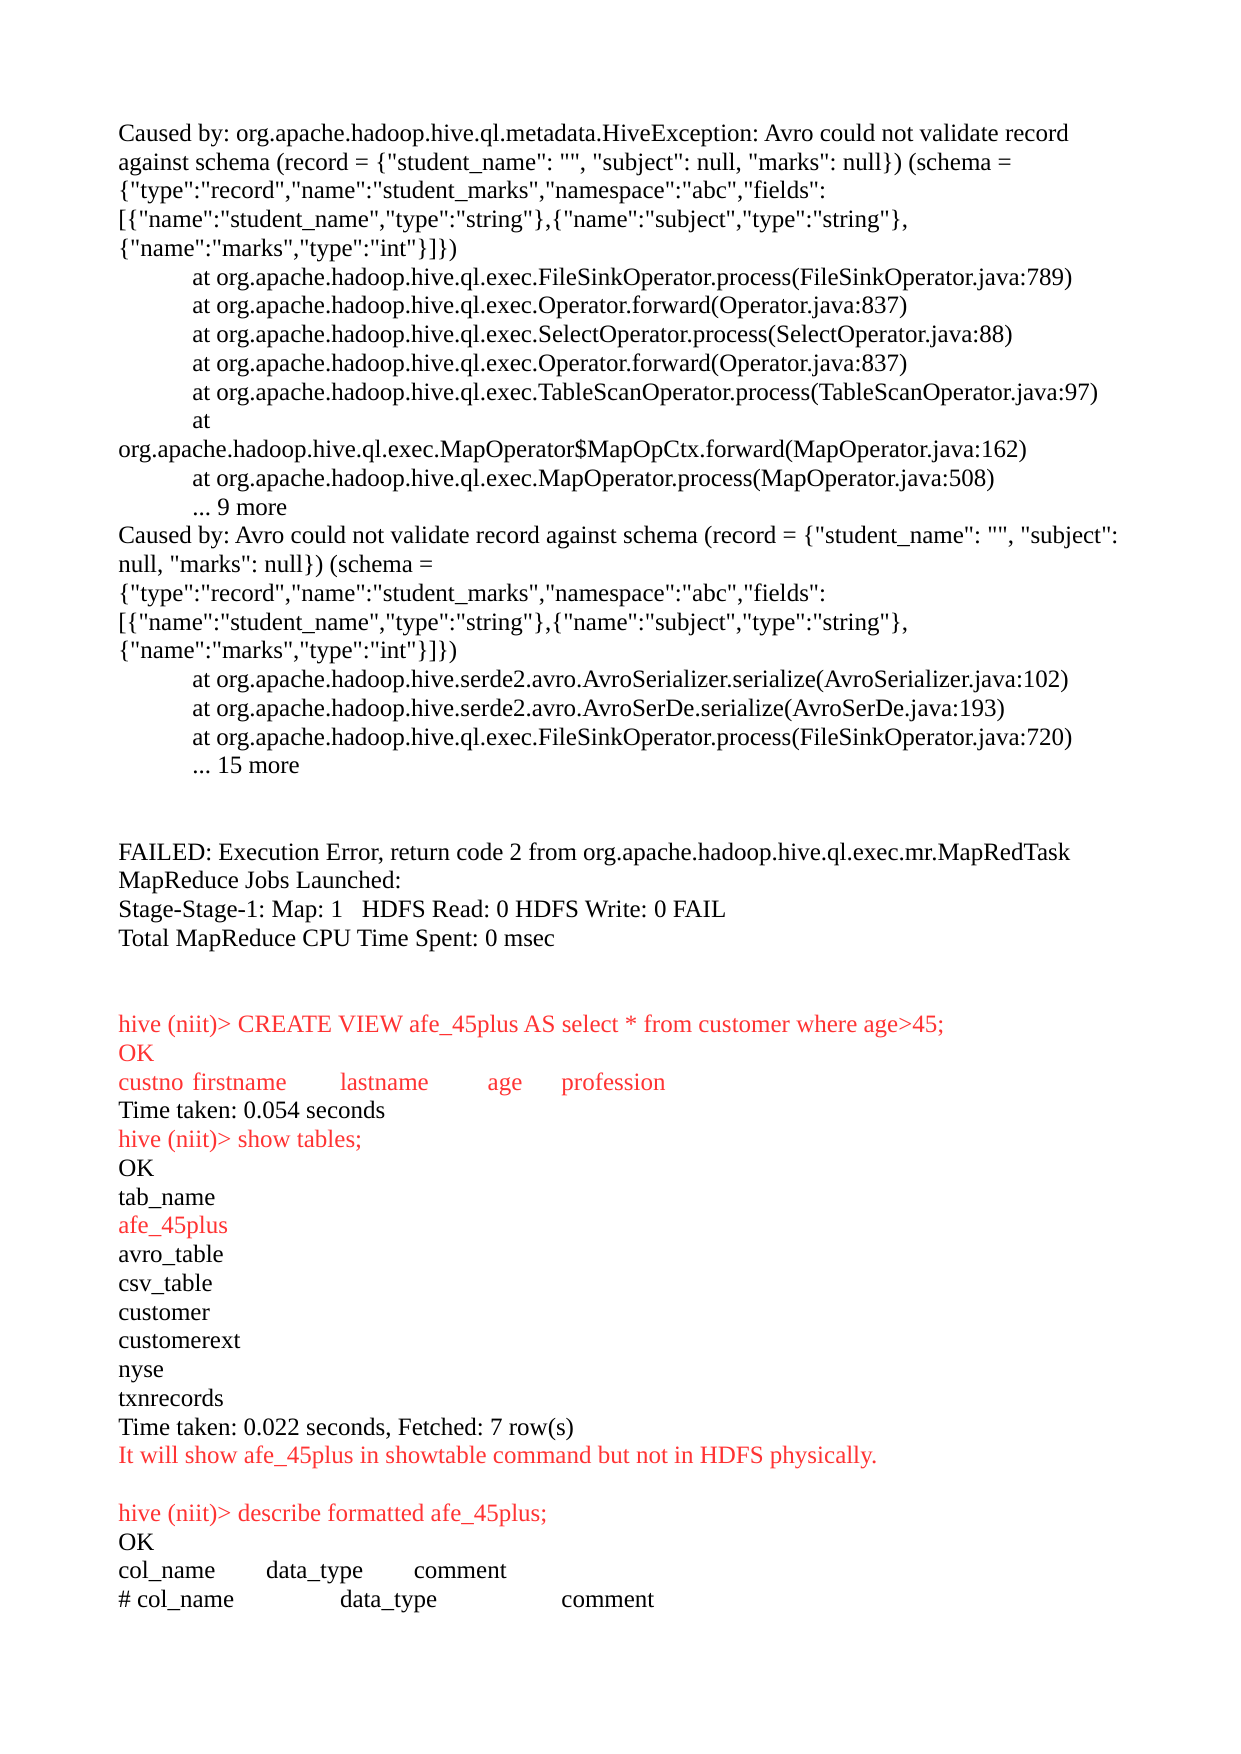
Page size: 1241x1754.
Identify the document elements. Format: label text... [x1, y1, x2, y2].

text Time taken: 0.054 seconds [118, 1096, 1122, 1124]
text ... 9 more [118, 492, 1122, 521]
text Total MapReduce CPU Time Spent: 0 msec [118, 923, 1122, 952]
text at org.apache.hadoop.hive.serde2.avro.AvroSerializer.serialize(AvroSerializer.java:102) [118, 664, 1122, 693]
text at org.apache.hadoop.hive.ql.exec.FileSinkOperator.process(FileSinkOperator.java:789) [118, 262, 1122, 291]
text customer [118, 1297, 1122, 1326]
text custno firstname lastname age profession [118, 1067, 1122, 1096]
text Caused by: org.apache.hadoop.hive.ql.metadata.HiveException: Avro could not validate record against schema (record = {"student_name": "", "subject": null, "marks": null}) (schema = {"type":"record","name":"student_marks","namespace":"abc","fields":[{"name":"student_name","type":"string"},{"name":"subject","type":"string"},{"name":"marks","type":"int"}]}) [118, 118, 1122, 262]
text at org.apache.hadoop.hive.ql.exec.SelectOperator.process(SelectOperator.java:88) [118, 319, 1122, 348]
text nyse [118, 1354, 1122, 1383]
text at org.apache.hadoop.hive.ql.exec.MapOperator.process(MapOperator.java:508) [118, 463, 1122, 492]
text col_name data_type comment [118, 1556, 1122, 1584]
text at org.apache.hadoop.hive.ql.exec.TableScanOperator.process(TableScanOperator.java:97) [118, 377, 1122, 406]
text tab_name [118, 1182, 1122, 1211]
text Stage-Stage-1: Map: 1 HDFS Read: 0 HDFS Write: 0 FAIL [118, 894, 1122, 923]
text at org.apache.hadoop.hive.ql.exec.MapOperator$MapOpCtx.forward(MapOperator.java:162) [118, 406, 1122, 463]
text txnrecords [118, 1383, 1122, 1412]
text hive (niit)> show tables; [118, 1124, 1122, 1153]
text customerext [118, 1326, 1122, 1354]
text at org.apache.hadoop.hive.ql.exec.FileSinkOperator.process(FileSinkOperator.java:720) [118, 722, 1122, 751]
text MapReduce Jobs Launched: [118, 866, 1122, 894]
text It will show afe_45plus in showtable command but not in HDFS physically. [118, 1441, 1122, 1469]
text at org.apache.hadoop.hive.ql.exec.Operator.forward(Operator.java:837) [118, 348, 1122, 377]
text # col_name data_type comment [118, 1584, 1122, 1613]
text Caused by: Avro could not validate record against schema (record = {"student_name": "", "subject": null, "marks": null}) (schema = {"type":"record","name":"student_marks","namespace":"abc","fields":[{"name":"student_name","type":"string"},{"name":"subject","type":"string"},{"name":"marks","type":"int"}]}) [118, 521, 1122, 664]
text FAILED: Execution Error, return code 2 from org.apache.hadoop.hive.ql.exec.mr.MapRedTask [118, 837, 1122, 866]
text avro_table [118, 1239, 1122, 1268]
text Time taken: 0.022 seconds, Fetched: 7 row(s) [118, 1412, 1122, 1441]
text at org.apache.hadoop.hive.ql.exec.Operator.forward(Operator.java:837) [118, 291, 1122, 319]
text OK [118, 1038, 1122, 1067]
text hive (niit)> describe formatted afe_45plus; [118, 1498, 1122, 1527]
text hive (niit)> CREATE VIEW afe_45plus AS select * from customer where age>45; [118, 1009, 1122, 1038]
text ... 15 more [118, 751, 1122, 779]
text afe_45plus [118, 1211, 1122, 1239]
text at org.apache.hadoop.hive.serde2.avro.AvroSerDe.serialize(AvroSerDe.java:193) [118, 693, 1122, 722]
text OK [118, 1153, 1122, 1182]
text csv_table [118, 1268, 1122, 1297]
text OK [118, 1527, 1122, 1556]
